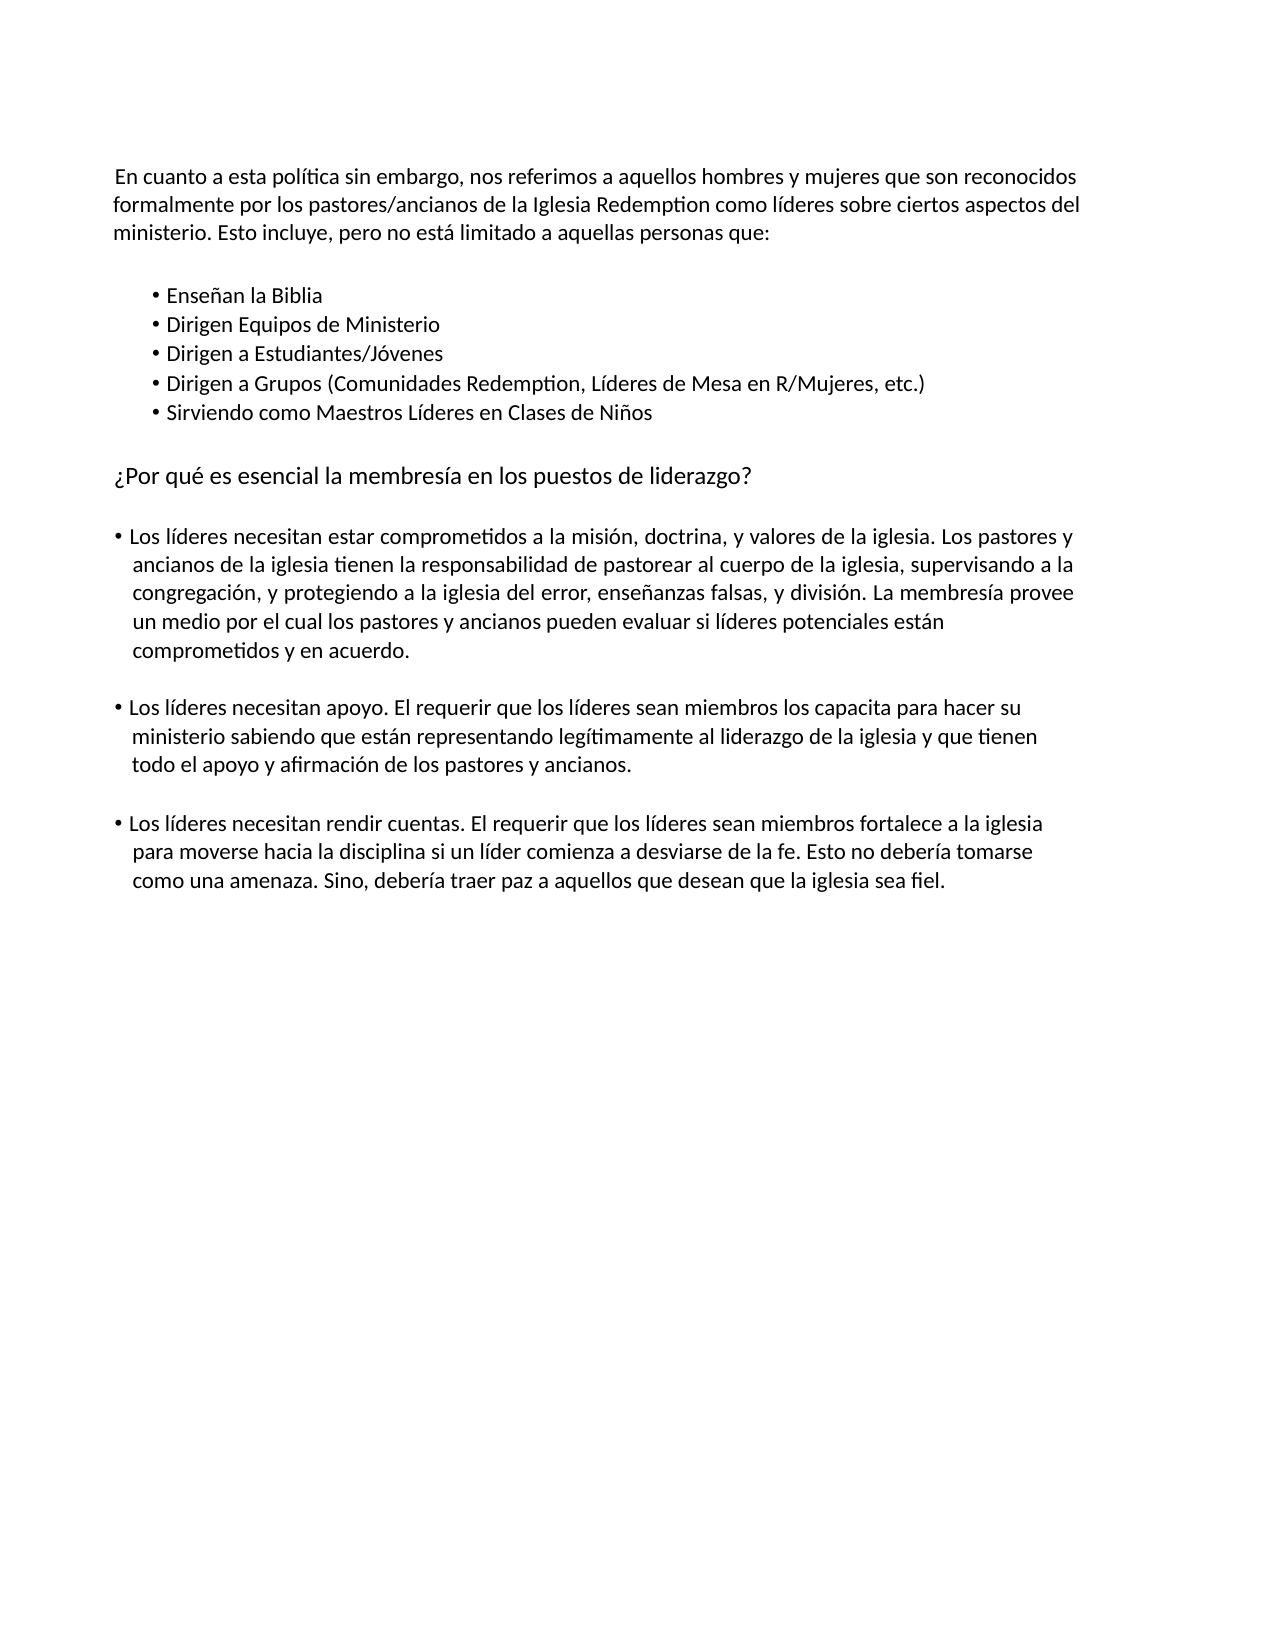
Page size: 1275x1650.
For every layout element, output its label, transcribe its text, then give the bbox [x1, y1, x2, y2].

text • Dirigen a Grupos (Comunidades Redemption, Líderes de Mesa en R/Mujeres, etc.) • Sirviendo como Maestros Líderes en Clases de Niños [151, 368, 931, 426]
text • Los líderes necesitan rendir cuentas. El requerir que los líderes sean miembros fortalece a la iglesia para moverse hacia la disciplina si un líder comienza a desviarse de la fe. Esto no debería tomarse como una amenaza. Sino, debería traer paz a aquellos que desean que la iglesia sea fiel. [114, 808, 1054, 894]
text • Los líderes necesitan apoyo. El requerir que los líderes sean miembros los capacita para hacer su ministerio sabiendo que están representando legítimamente al liderazgo de la iglesia y que tienen todo el apoyo y afirmación de los pastores y ancianos. [114, 692, 1047, 778]
text • Los líderes necesitan estar comprometidos a la misión, doctrina, y valores de la iglesia. Los pastores y ancianos de la iglesia tienen la responsabilidad de pastorear al cuerpo de la iglesia, supervisando a la congregación, y protegiendo a la iglesia del error, enseñanzas falsas, y división. La membresía provee un medio por el cual los pastores y ancianos pueden evaluar si líderes potenciales están [114, 521, 1076, 635]
text • Dirigen Equipos de Ministerio [151, 309, 1163, 338]
text comprometidos y en acuerdo. [132, 636, 1163, 664]
text En cuanto a esta política sin embargo, nos referimos a aquellos hombres y mujeres que son reconocidos formalmente por los pastores/ancianos de la Iglesia Redemption como líderes sobre ciertos aspectos del ministerio. Esto incluye, pero no está limitado a aquellas personas que: [113, 162, 1089, 246]
text • Enseñan la Biblia [151, 280, 1163, 309]
text ¿Por qué es esencial la membresía en los puestos de liderazgo? [114, 460, 1163, 490]
text • Dirigen a Estudiantes/Jóvenes [151, 338, 1163, 368]
